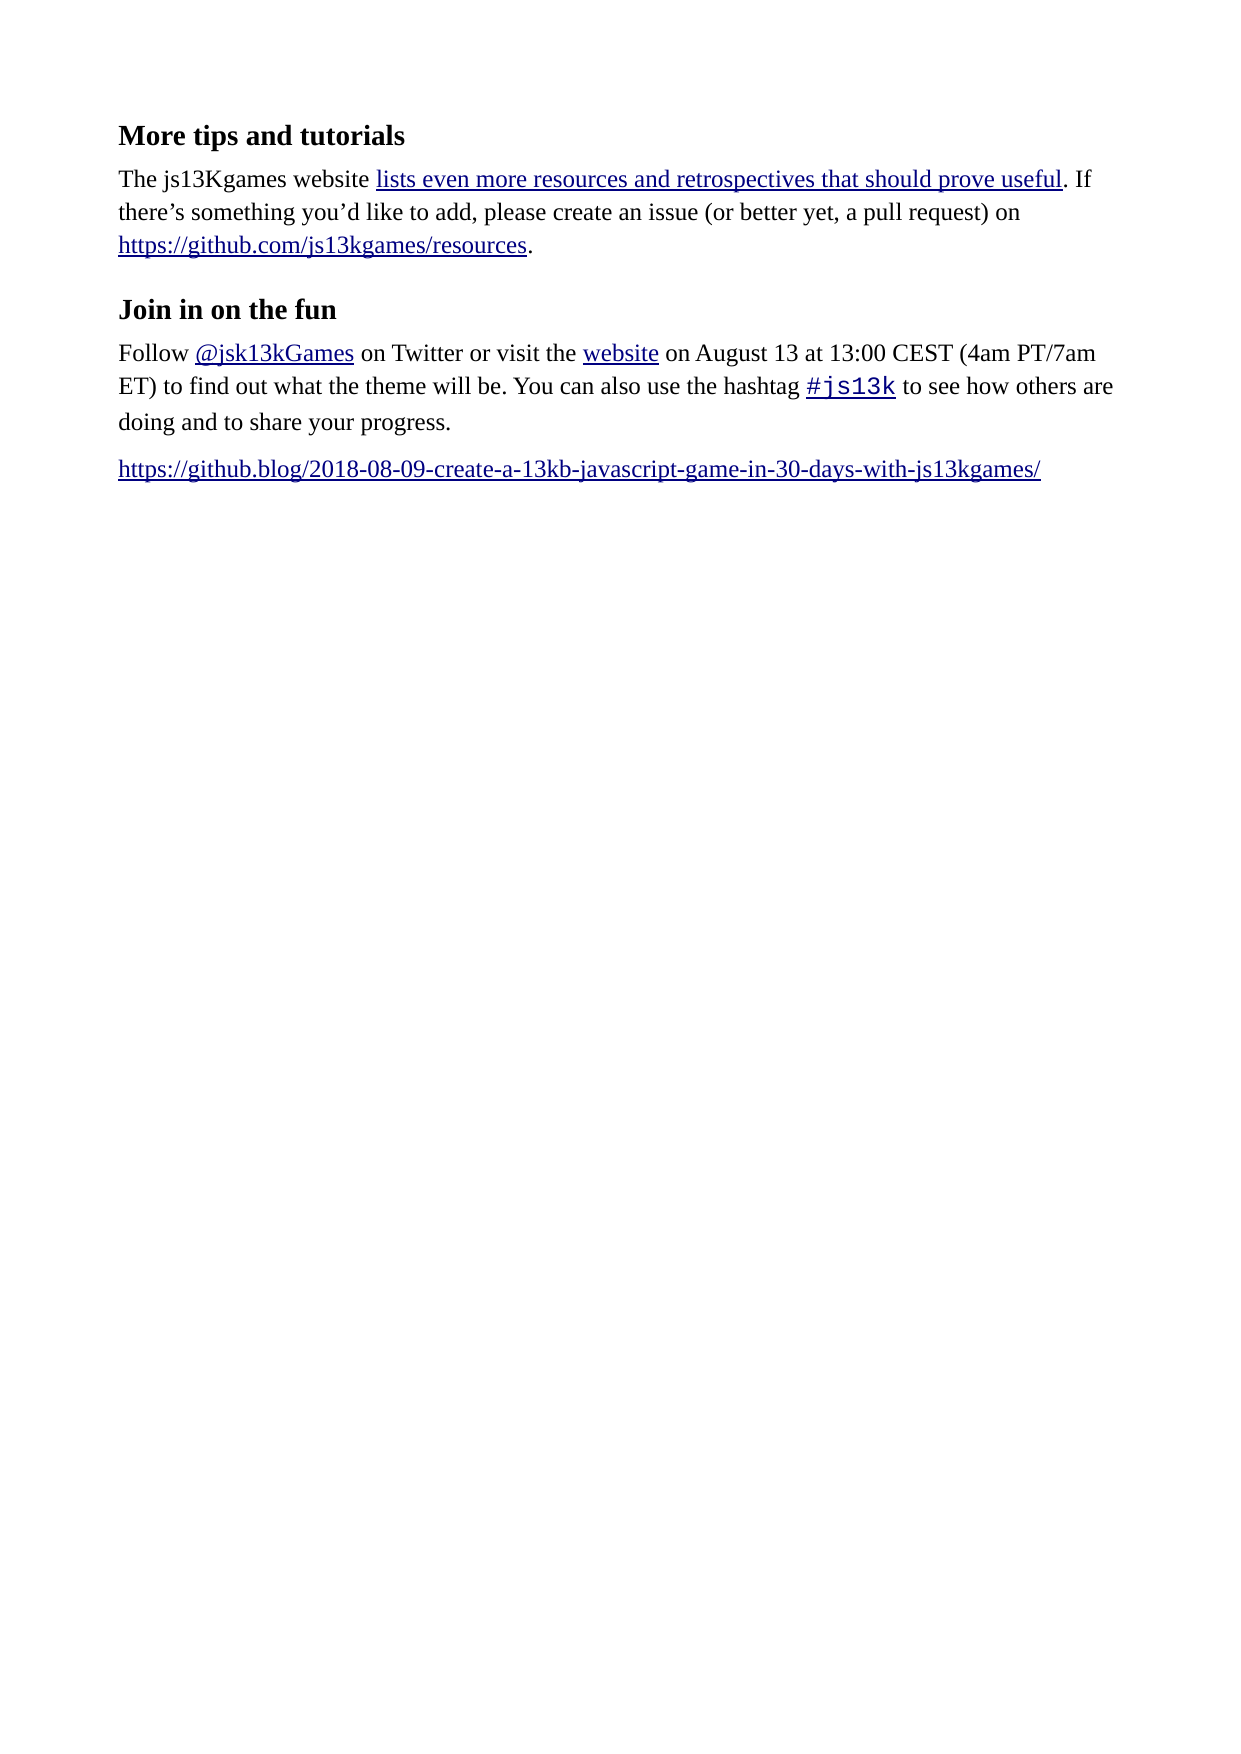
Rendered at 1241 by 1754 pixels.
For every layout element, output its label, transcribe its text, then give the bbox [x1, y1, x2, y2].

subtitle Join in on the fun [118, 292, 1122, 326]
text The js13Kgames website lists even more resources and retrospectives that should prove useful. If there’s something you’d like to add, please create an issue (or better yet, a pull request) on https://github.com/js13kgames/resources. [118, 164, 1122, 259]
text Follow @jsk13kGames on Twitter or visit the website on August 13 at 13:00 CEST (4am PT/7am ET) to find out what the theme will be. You can also use the hashtag #js13k to see how others are doing and to share your progress. [118, 338, 1122, 435]
subtitle More tips and tutorials [118, 118, 1122, 152]
text https://github.blog/2018-08-09-create-a-13kb-javascript-game-in-30-days-with-js13kgames/ [118, 454, 1122, 483]
